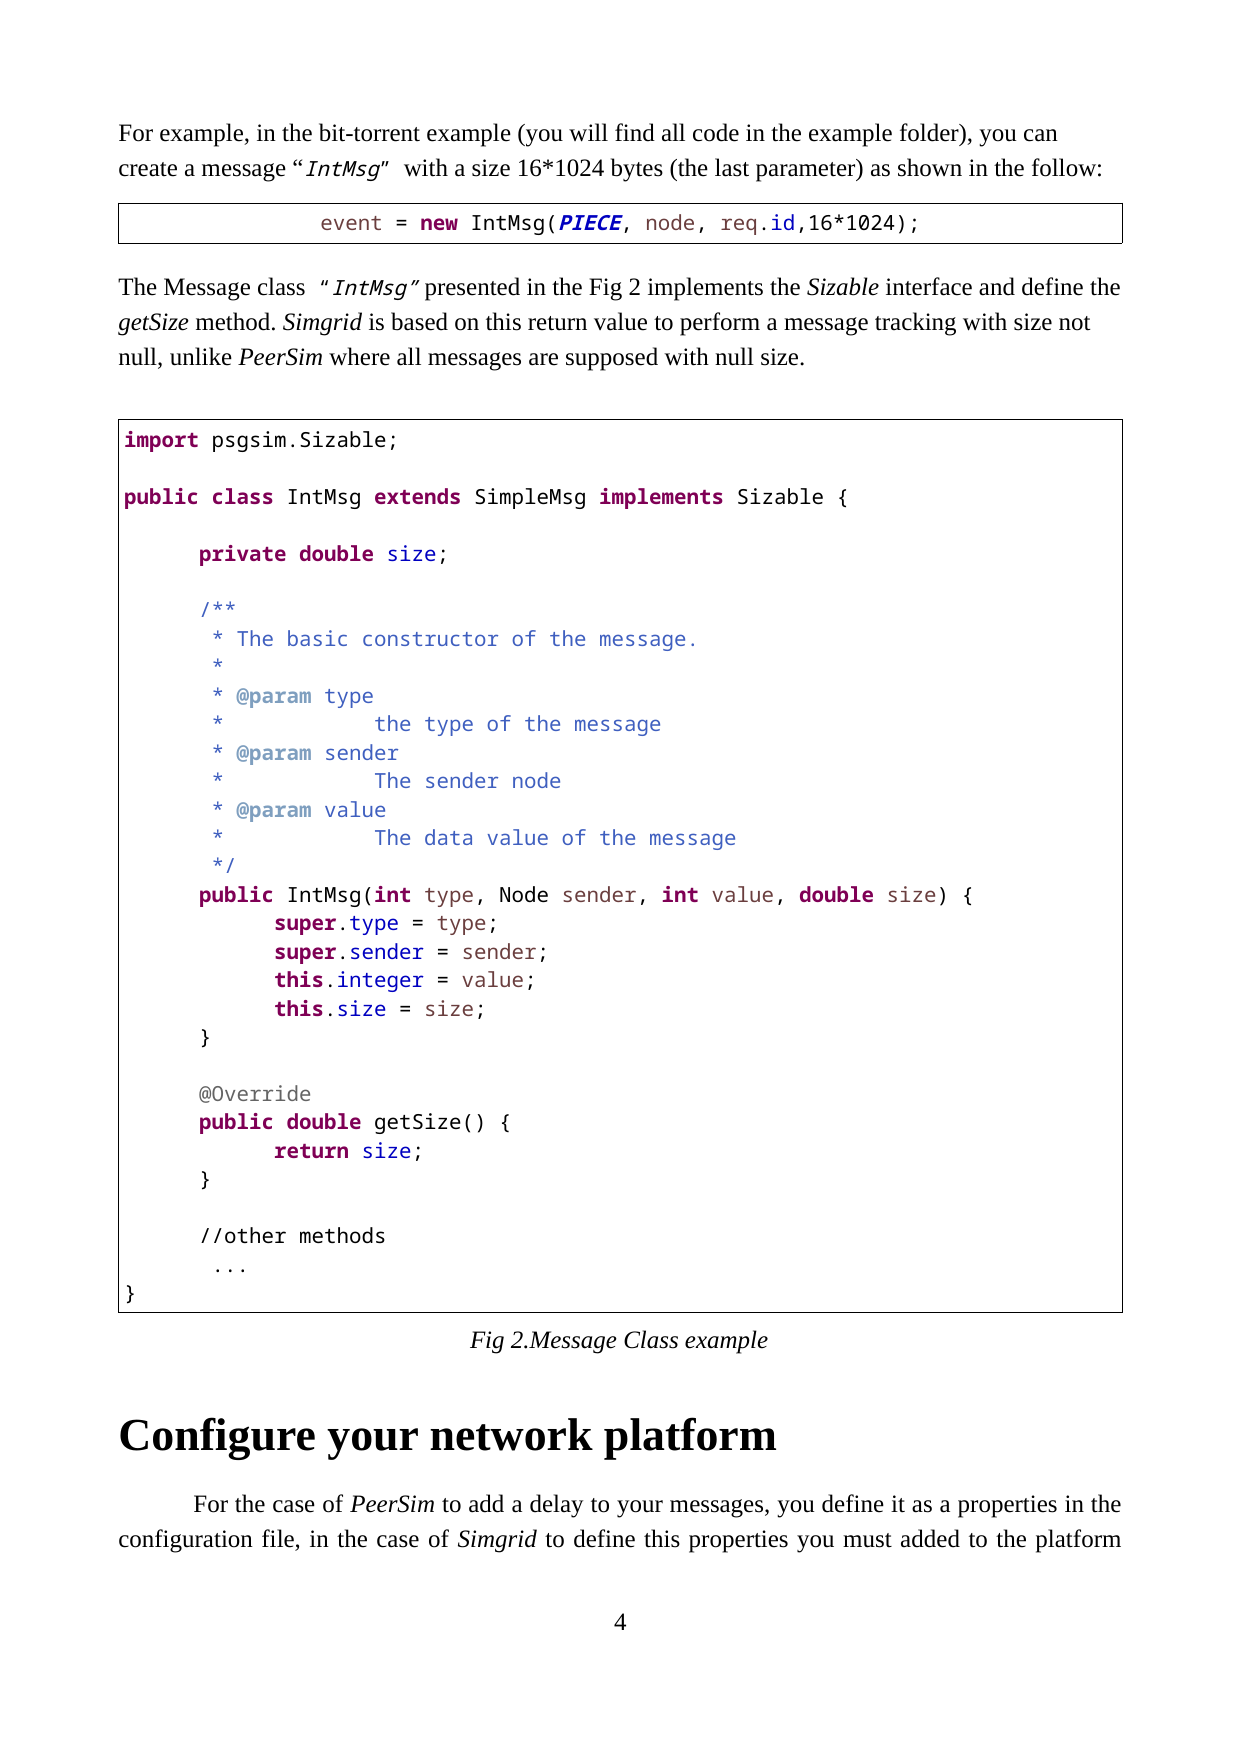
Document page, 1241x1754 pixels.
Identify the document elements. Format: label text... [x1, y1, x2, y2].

table_header event = new IntMsg(PIECE, node, req.id,16*1024); [119, 204, 1122, 243]
text For the case of PeerSim to add a delay to your messages, you define it as a properties in the configuration file, in the case of Simgrid to define this properties you must added to the platform [118, 1489, 1122, 1553]
text The Message class “IntMsg” presented in the Fig 2 implements the Sizable interface and define the getSize method. Simgrid is based on this return value to perform a message tracking with size not null, unlike PeerSim where all messages are supposed with null size. [118, 272, 1122, 370]
table_header import psgsim.Sizable; public class IntMsg extends SimpleMsg implements Sizable { private double size; /** * The basic constructor of the message. * * @param type * the type of the message * @param sender * The sender node * @param value * The data value of the message */ public IntMsg(int type, Node sender, int value, double size) { super.type = type; super.sender = sender; this.integer = value; this.size = size; } @Override public double getSize() { return size; } //other methods ... } [119, 420, 1122, 1312]
text For example, in the bit-torrent example (you will find all code in the example folder), you can create a message “IntMsg” with a size 16*1024 bytes (the last parameter) as shown in the follow: [118, 118, 1122, 182]
text Fig 2.Message Class example [118, 1325, 1122, 1354]
text Configure your network platform [118, 1407, 1122, 1460]
